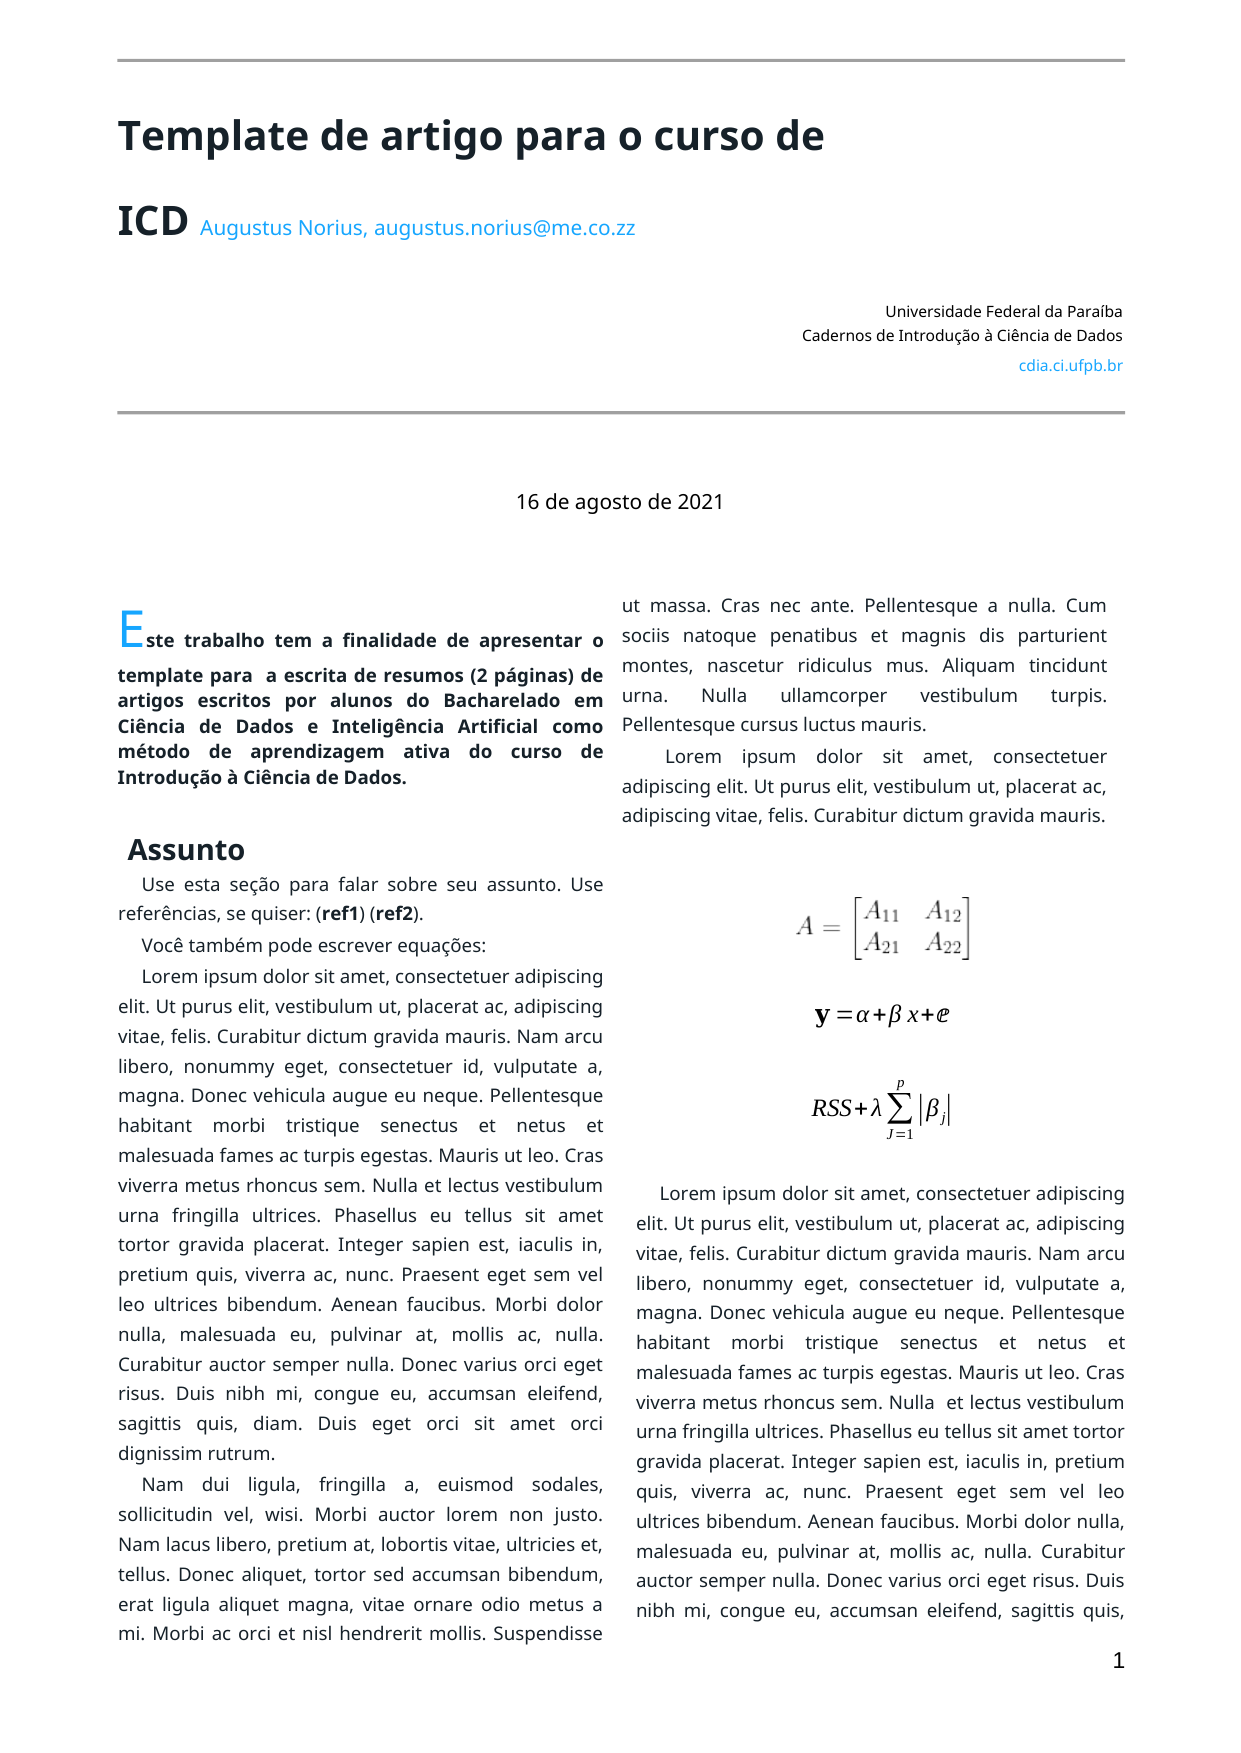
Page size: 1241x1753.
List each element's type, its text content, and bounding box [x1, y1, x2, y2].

text ut massa. Cras nec ante. Pellentesque a nulla. Cum sociis natoque penatibus et magnis dis parturient montes, nascetur ridiculus mus. Aliquam tincidunt urna. Nulla ullamcorper vestibulum turpis. Pellentesque cursus luctus mauris. [622, 593, 1108, 737]
text Este trabalho tem a finalidade de apresentar o template para a escrita de resumos (2 páginas) de artigos escritos por alunos do Bacharelado em Ciência de Dados e Inteligência Artificial como método de aprendizagem ativa do curso de Introdução à Ciência de Dados. [117, 593, 604, 790]
text 16 de agosto de 2021 [117, 487, 1123, 516]
text Lorem ipsum dolor sit amet, consectetuer adipiscing elit. Ut purus elit, vestibulum ut, placerat ac, adipiscing vitae, felis. Curabitur dictum gravida mauris. Nam arcu libero, nonummy eget, consectetuer id, vulputate a, magna. Donec vehicula augue eu neque. Pellentesque habitant morbi tristique senectus et netus et malesuada fames ac turpis egestas. Mauris ut leo. Cras viverra metus rhoncus sem. Nulla et lectus vestibulum urna fringilla ultrices. Phasellus eu tellus sit amet tortor gravida placerat. Integer sapien est, iaculis in, pretium quis, viverra ac, nunc. Praesent eget sem vel leo ultrices bibendum. Aenean faucibus. Morbi dolor nulla, malesuada eu, pulvinar at, mollis ac, nulla. Curabitur auctor semper nulla. Donec varius orci eget risus. Duis nibh mi, congue eu, accumsan eleifend, sagittis quis, [636, 1180, 1126, 1623]
text Use esta seção para falar sobre seu assunto. Use referências, se quiser: (ref1) (ref2). [118, 871, 604, 926]
text cdia.ci.ufpb.br [117, 355, 1123, 376]
text Assunto [123, 829, 604, 869]
text Template de artigo para o curso de ICD Augustus Norius, augustus.norius@me.co.zz [117, 107, 888, 247]
text Lorem ipsum dolor sit amet, consectetuer adipiscing elit. Ut purus elit, vestibulum ut, placerat ac, adipiscing vitae, felis. Curabitur dictum gravida mauris. Nam arcu libero, nonummy eget, consectetuer id, vulputate a, magna. Donec vehicula augue eu neque. Pellentesque habitant morbi tristique senectus et netus et malesuada fames ac turpis egestas. Mauris ut leo. Cras viverra metus rhoncus sem. Nulla et lectus vestibulum urna fringilla ultrices. Phasellus eu tellus sit amet tortor gravida placerat. Integer sapien est, iaculis in, pretium quis, viverra ac, nunc. Praesent eget sem vel leo ultrices bibendum. Aenean faucibus. Morbi dolor nulla, malesuada eu, pulvinar at, mollis ac, nulla. Curabitur auctor semper nulla. Donec varius orci eget risus. Duis nibh mi, congue eu, accumsan eleifend, sagittis quis, diam. Duis eget orci sit amet orci dignissim rutrum. [118, 964, 604, 1466]
text Cadernos de Introdução à Ciência de Dados [117, 325, 1123, 346]
text Lorem ipsum dolor sit amet, consectetuer adipiscing elit. Ut purus elit, vestibulum ut, placerat ac, adipiscing vitae, felis. Curabitur dictum gravida mauris. [622, 743, 1108, 828]
text Universidade Federal da Paraíba [117, 301, 1123, 322]
text Você também pode escrever equações: [118, 932, 604, 958]
text Nam dui ligula, fringilla a, euismod sodales, sollicitudin vel, wisi. Morbi auctor lorem non justo. Nam lacus libero, pretium at, lobortis vitae, ultricies et, tellus. Donec aliquet, tortor sed accumsan bibendum, erat ligula aliquet magna, vitae ornare odio metus a mi. Morbi ac orci et nisl hendrerit mollis. Suspendisse [118, 1472, 604, 1646]
picture [795, 897, 970, 960]
